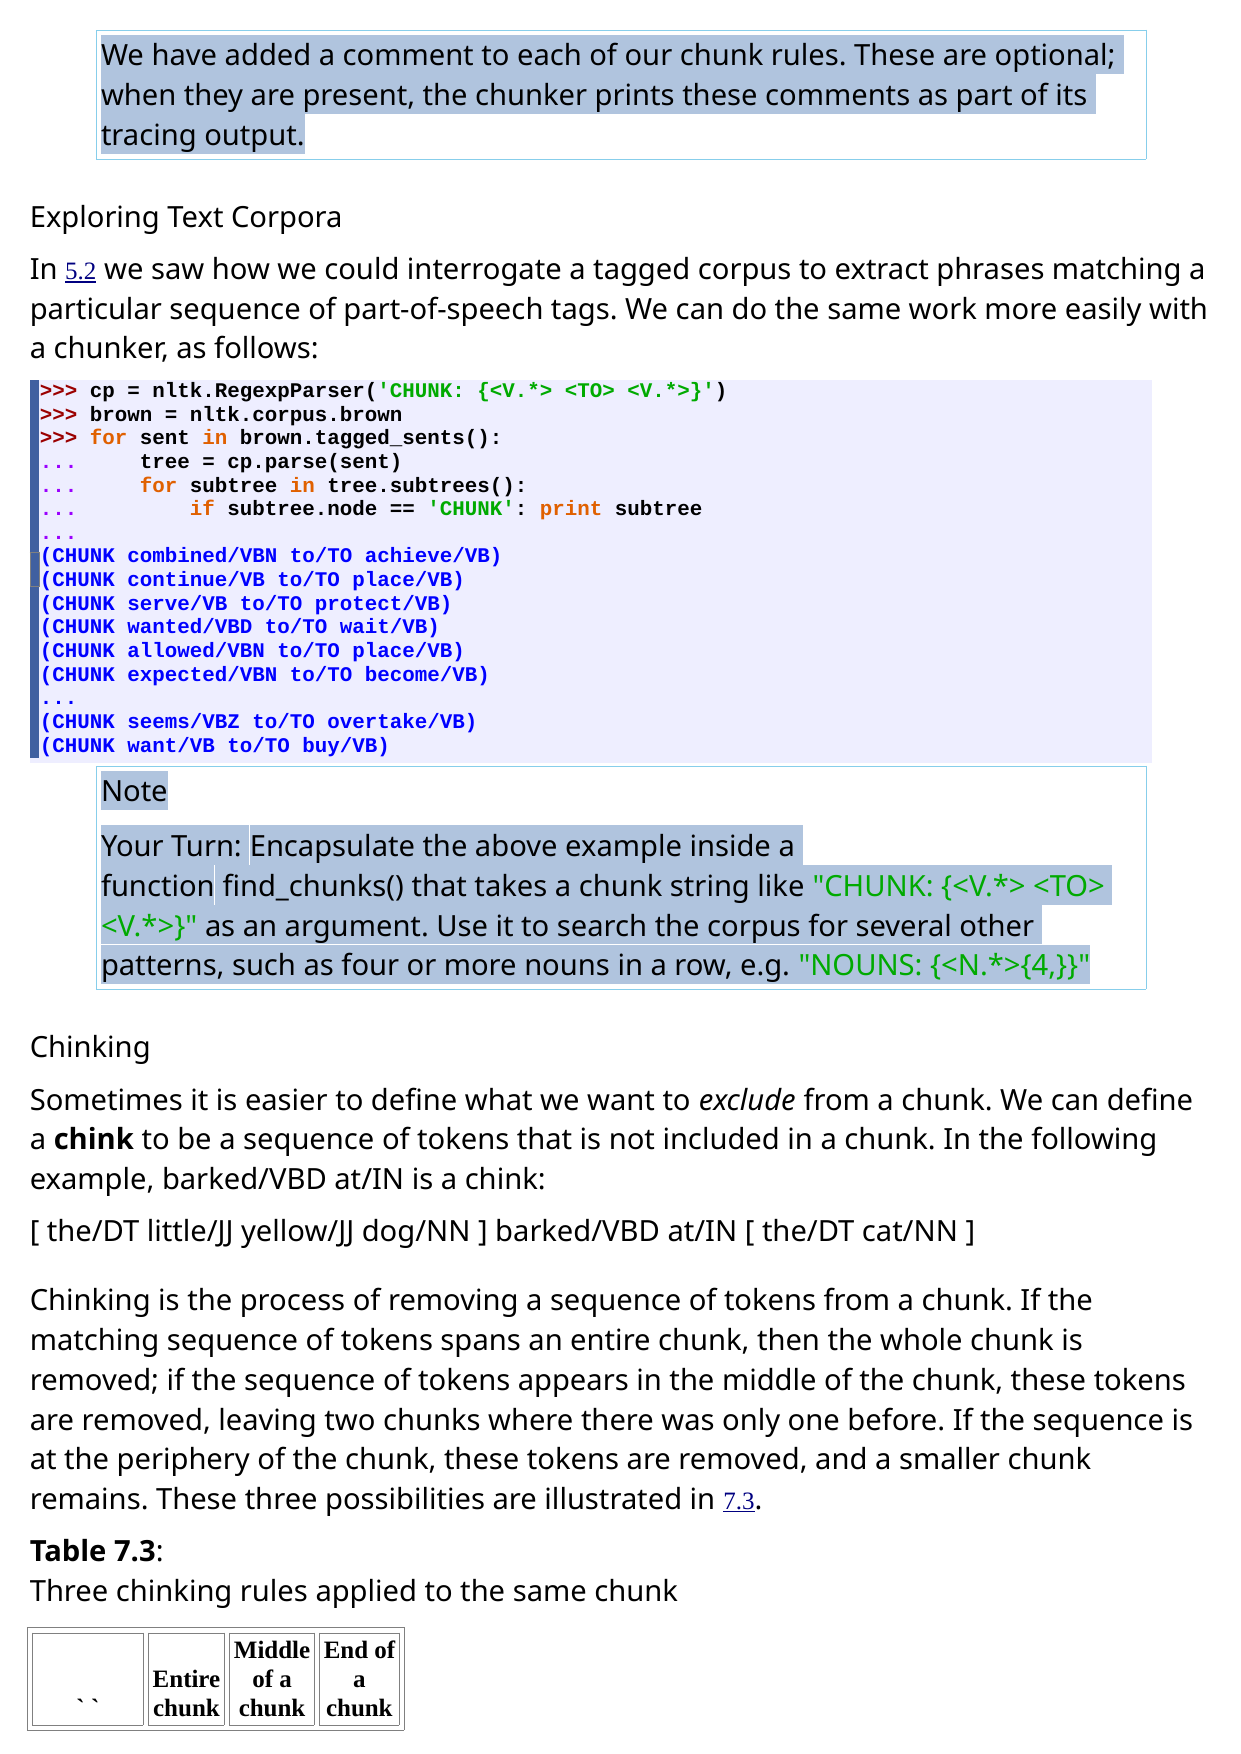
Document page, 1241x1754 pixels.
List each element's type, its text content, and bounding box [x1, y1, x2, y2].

subtitle Chinking [29, 1027, 1211, 1066]
table_header ` ` [30, 1628, 146, 1724]
table_header Middle of a chunk [227, 1628, 317, 1724]
text Chinking is the process of removing a sequence of tokens from a chunk. If the matching sequence of tokens spans an entire chunk, then the whole chunk is removed; if the sequence of tokens appears in the middle of the chunk, these tokens are removed, leaving two chunks where there was only one before. If the sequence is at the periphery of the chunk, these tokens are removed, and a smaller chunk remains. These three possibilities are illustrated in 7.3. [29, 1280, 1211, 1518]
table_header [30, 380, 39, 552]
text Table 7.3: [29, 1530, 1211, 1570]
text Your Turn: Encapsulate the above example inside a function find_chunks() that takes a chunk string like "CHUNK: {<V.*> <TO> <V.*>}" as an argument. Use it to search the corpus for several other patterns, such as four or more nouns in a row, e.g. "NOUNS: {<N.*>{4,}}" [97, 820, 1146, 989]
table_header [31, 553, 39, 586]
table_header [30, 587, 39, 758]
table_header [30, 587, 1152, 763]
table_header >>> cp = nltk.RegexpParser('CHUNK: {<V.*> <TO> <V.*>}') >>> brown = nltk.corpus.brown >>> for sent in brown.tagged_sents(): ... tree = cp.parse(sent) ... for subtree in tree.subtrees(): ... if subtree.node == 'CHUNK': print subtree ... (CHUNK combined/VBN to/TO achieve/VB) (CHUNK continue/VB to/TO place/VB) (CHUNK serve/VB to/TO protect/VB) (CHUNK wanted/VBD to/TO wait/VB) (CHUNK allowed/VBN to/TO place/VB) (CHUNK expected/VBN to/TO become/VB) ... (CHUNK seems/VBZ to/TO overtake/VB) (CHUNK want/VB to/TO buy/VB) [40, 380, 1152, 758]
text Note [97, 767, 1146, 810]
text Three chinking rules applied to the same chunk [29, 1570, 1211, 1610]
text Sometimes it is easier to define what we want to exclude from a chunk. We can define a chink to be a sequence of tokens that is not included in a chunk. In the following example, barked/VBD at/IN is a chink: [29, 1079, 1211, 1198]
subtitle Exploring Text Corpora [29, 196, 1211, 236]
text [ the/DT little/JJ yellow/JJ dog/NN ] barked/VBD at/IN [ the/DT cat/NN ] [29, 1211, 1211, 1250]
table_header Entire chunk [146, 1628, 227, 1724]
text We have added a comment to each of our chunk rules. These are optional; when they are present, the chunker prints these comments as part of its tracing output. [97, 31, 1146, 159]
table_header End of a chunk [317, 1628, 402, 1724]
text In 5.2 we saw how we could interrogate a tagged corpus to extract phrases matching a particular sequence of part-of-speech tags. We can do the same work more easily with a chunker, as follows: [29, 248, 1211, 367]
